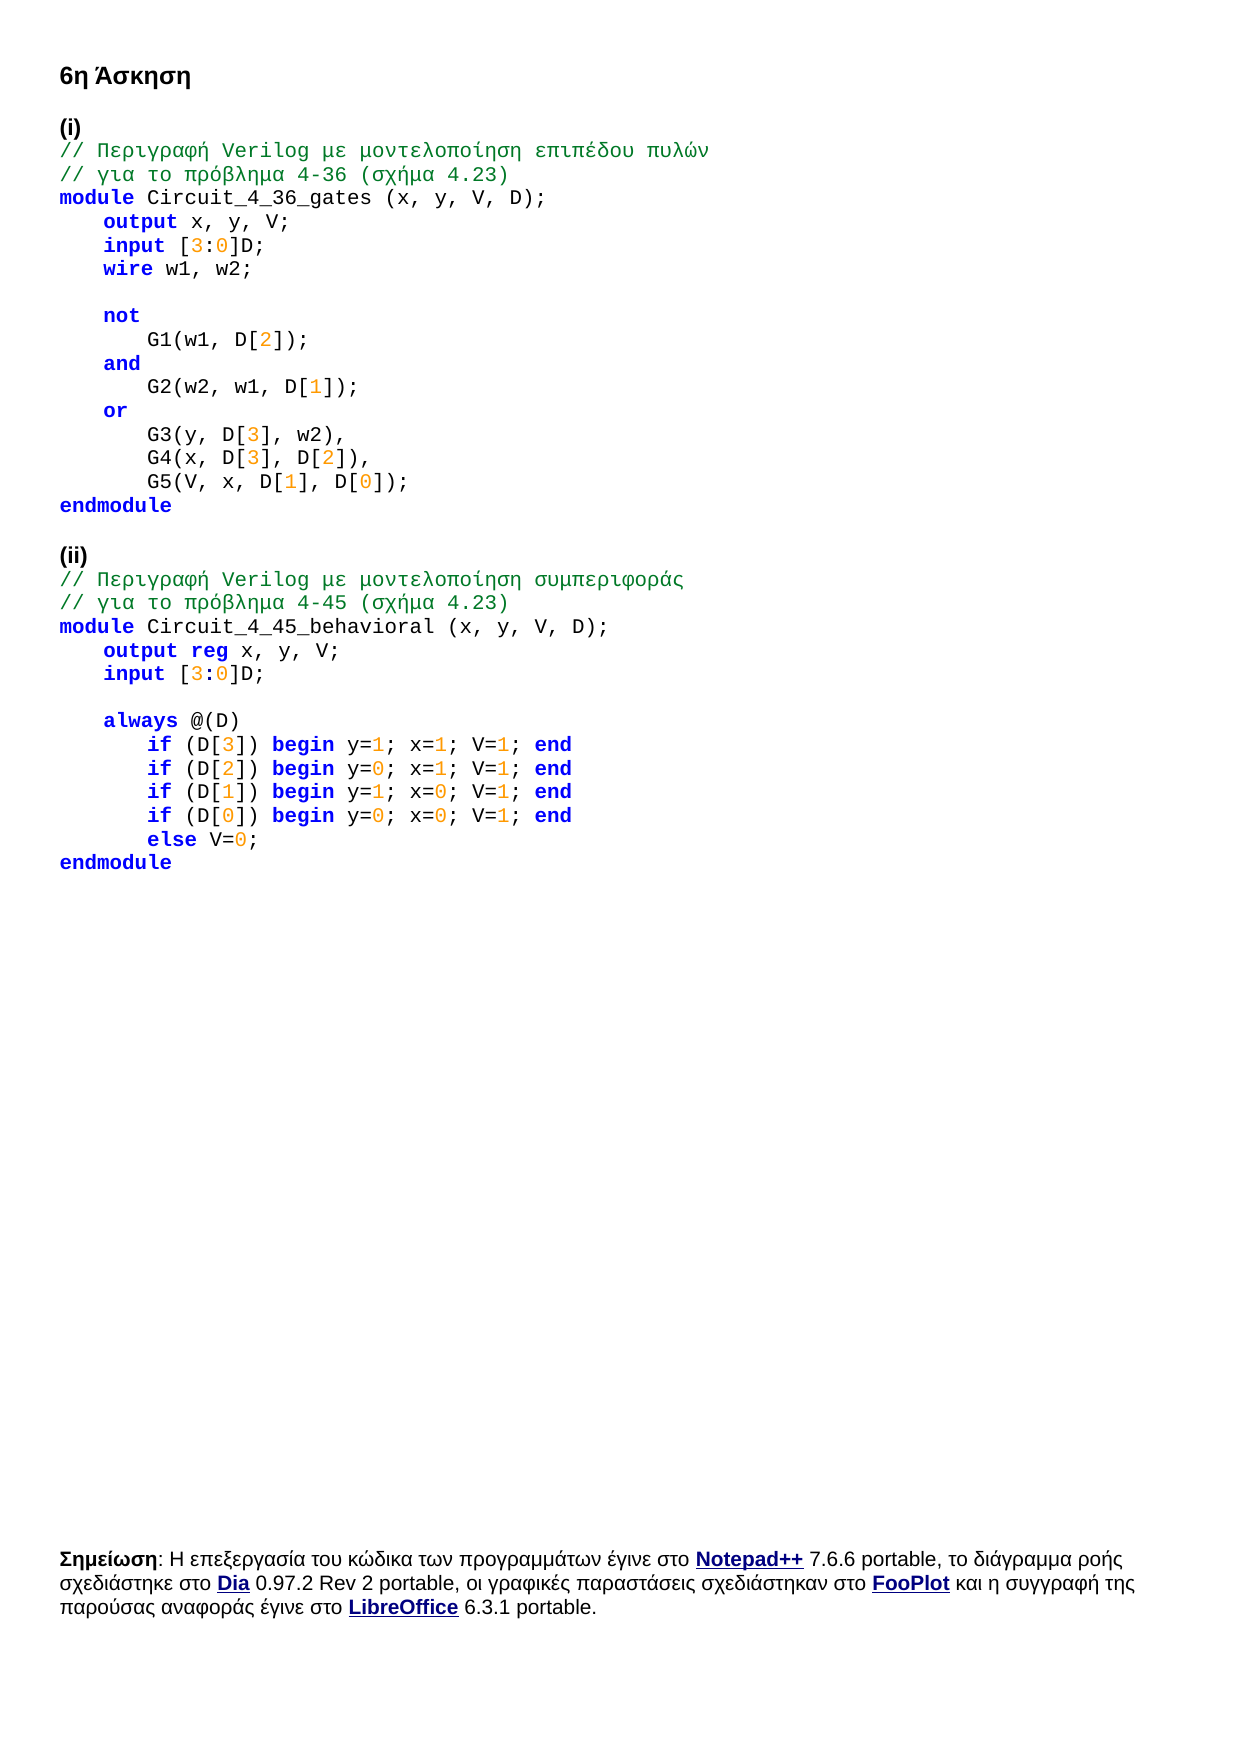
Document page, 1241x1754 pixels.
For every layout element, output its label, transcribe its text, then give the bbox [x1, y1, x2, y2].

text wire w1, w2; [59, 258, 1181, 282]
text if (D[0]) begin y=0; x=0; V=1; end [59, 805, 1181, 829]
text G4(x, D[3], D[2]), [59, 447, 1181, 471]
text G1(w1, D[2]); [59, 329, 1181, 353]
text endmodule [59, 495, 1181, 518]
text (ii) [59, 542, 1181, 569]
text input [3:0]D; [59, 663, 1181, 687]
text if (D[1]) begin y=1; x=0; V=1; end [59, 781, 1181, 805]
text G2(w2, w1, D[1]); [59, 376, 1181, 400]
text 6η Άσκηση [59, 61, 1181, 90]
text or [59, 400, 1181, 424]
text module Circuit_4_45_behavioral (x, y, V, D); [59, 616, 1181, 639]
text output x, y, V; [59, 211, 1181, 234]
text if (D[2]) begin y=0; x=1; V=1; end [59, 758, 1181, 781]
text G3(y, D[3], w2), [59, 424, 1181, 447]
text // για το πρόβλημα 4-36 (σχήμα 4.23) [59, 164, 1181, 187]
text if (D[3]) begin y=1; x=1; V=1; end [59, 734, 1181, 758]
text not [59, 306, 1181, 329]
text module Circuit_4_36_gates (x, y, V, D); [59, 187, 1181, 211]
text else V=0; [59, 829, 1181, 852]
text endmodule [59, 852, 1181, 876]
text (i) [59, 114, 1181, 140]
text G5(V, x, D[1], D[0]); [59, 471, 1181, 495]
text // Περιγραφή Verilog με μοντελοποίηση επιπέδου πυλών [59, 140, 1181, 164]
text output reg x, y, V; [59, 639, 1181, 663]
text input [3:0]D; [59, 234, 1181, 258]
text always @(D) [59, 711, 1181, 734]
text // για το πρόβλημα 4-45 (σχήμα 4.23) [59, 592, 1181, 616]
text // Περιγραφή Verilog με μοντελοποίηση συμπεριφοράς [59, 569, 1181, 592]
text Σημείωση: Η επεξεργασία του κώδικα των προγραμμάτων έγινε στο Notepad++ 7.6.6 portable, το διάγραμμα ροής σχεδιάστηκε στο Dia 0.97.2 Rev 2 portable, οι γραφικές παραστάσεις σχεδιάστηκαν στο FooPlot και η συγγραφή της παρούσας αναφοράς έγινε στο LibreOffice 6.3.1 portable. [59, 1547, 1181, 1619]
text and [59, 353, 1181, 376]
